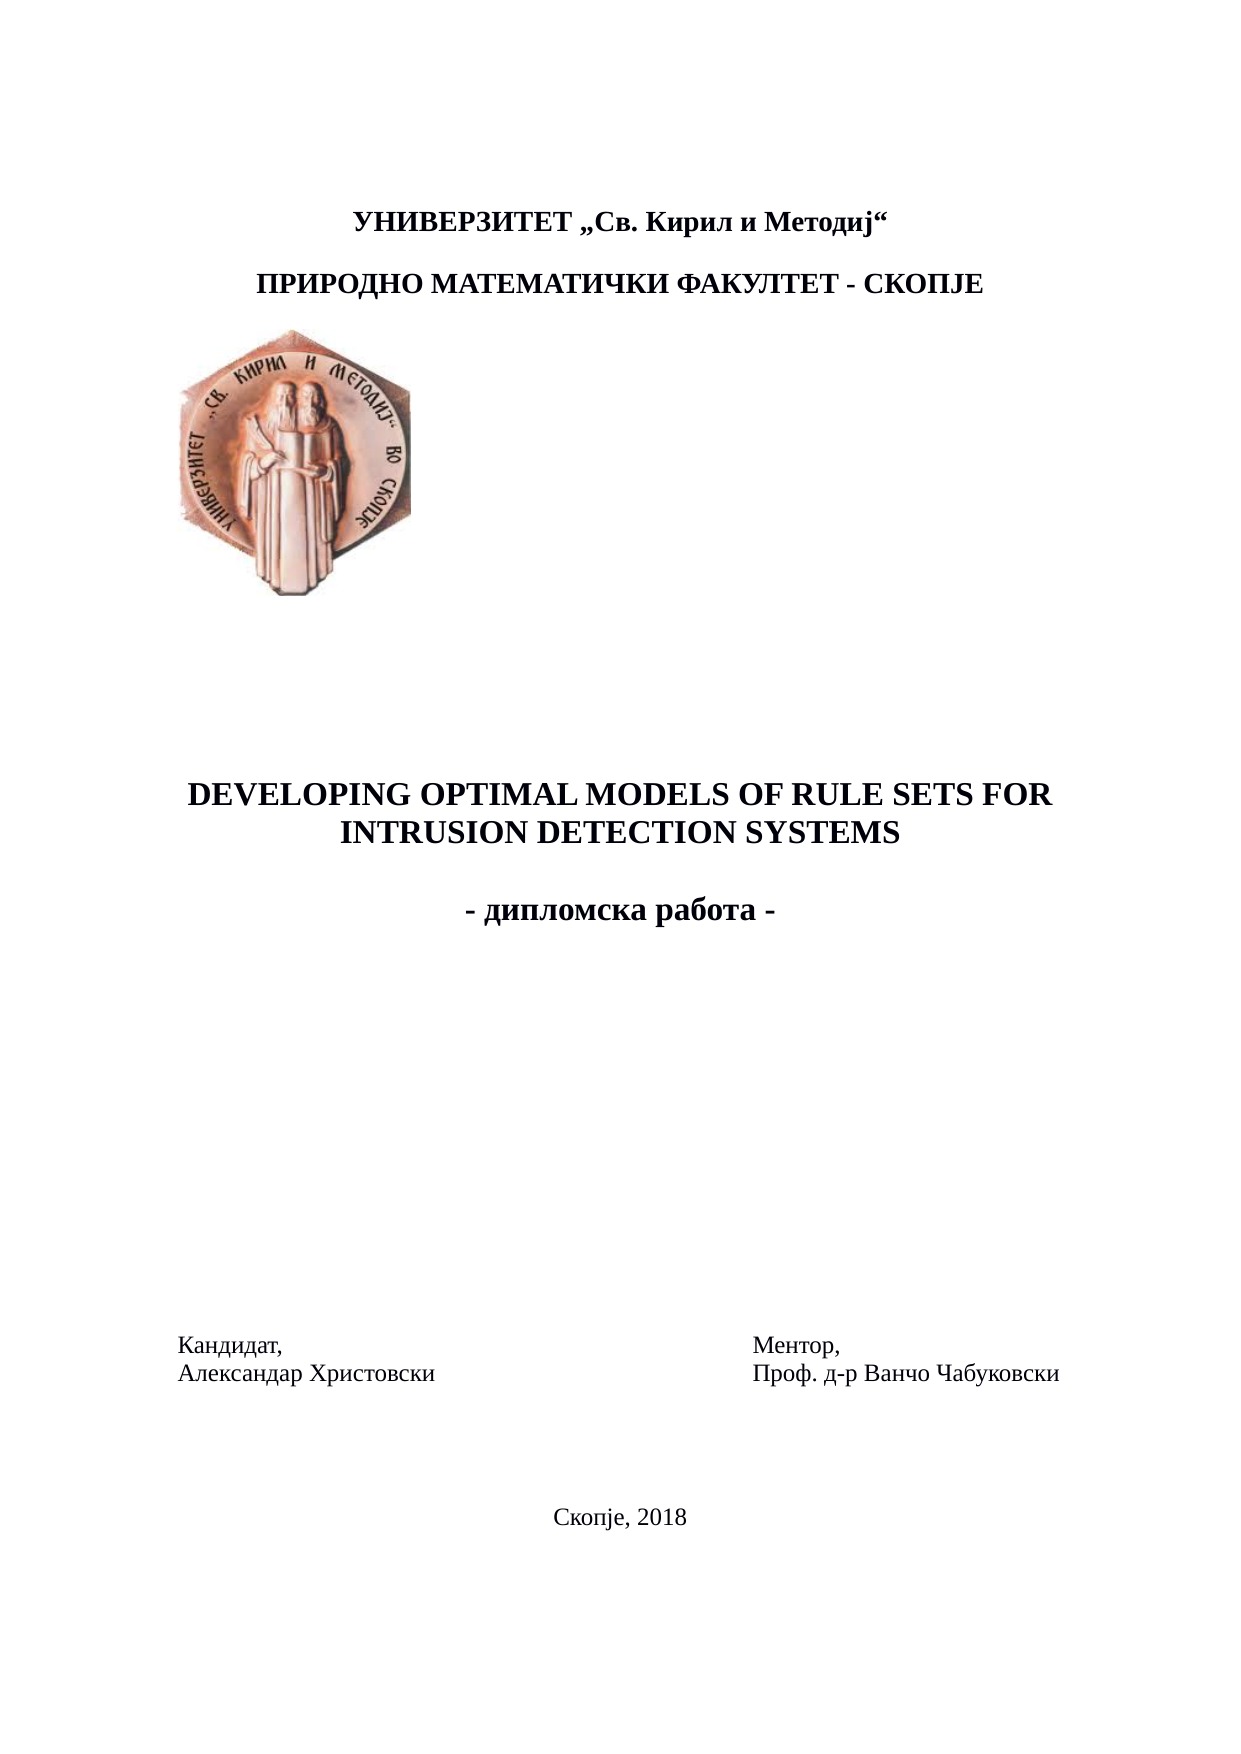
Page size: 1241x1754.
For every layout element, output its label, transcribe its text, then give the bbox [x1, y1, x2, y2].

text - дипломска работа - [177, 889, 1063, 927]
text Александар Христовски Проф. д-р Ванчо Чабуковски [177, 1358, 1063, 1387]
text УНИВЕРЗИТЕТ „Св. Кирил и Методиј“ [177, 204, 1063, 237]
text Скопје, 2018 [177, 1502, 1063, 1531]
text ПРИРОДНО МАТЕМАТИЧКИ ФАКУЛТЕТ - СКОПЈЕ [177, 266, 1063, 299]
text DEVELOPING OPTIMAL MODELS OF RULE SETS FOR INTRUSION DETECTION SYSTEMS [177, 774, 1063, 851]
text Кандидат, Ментор, [177, 1330, 1063, 1358]
picture [178, 329, 411, 596]
